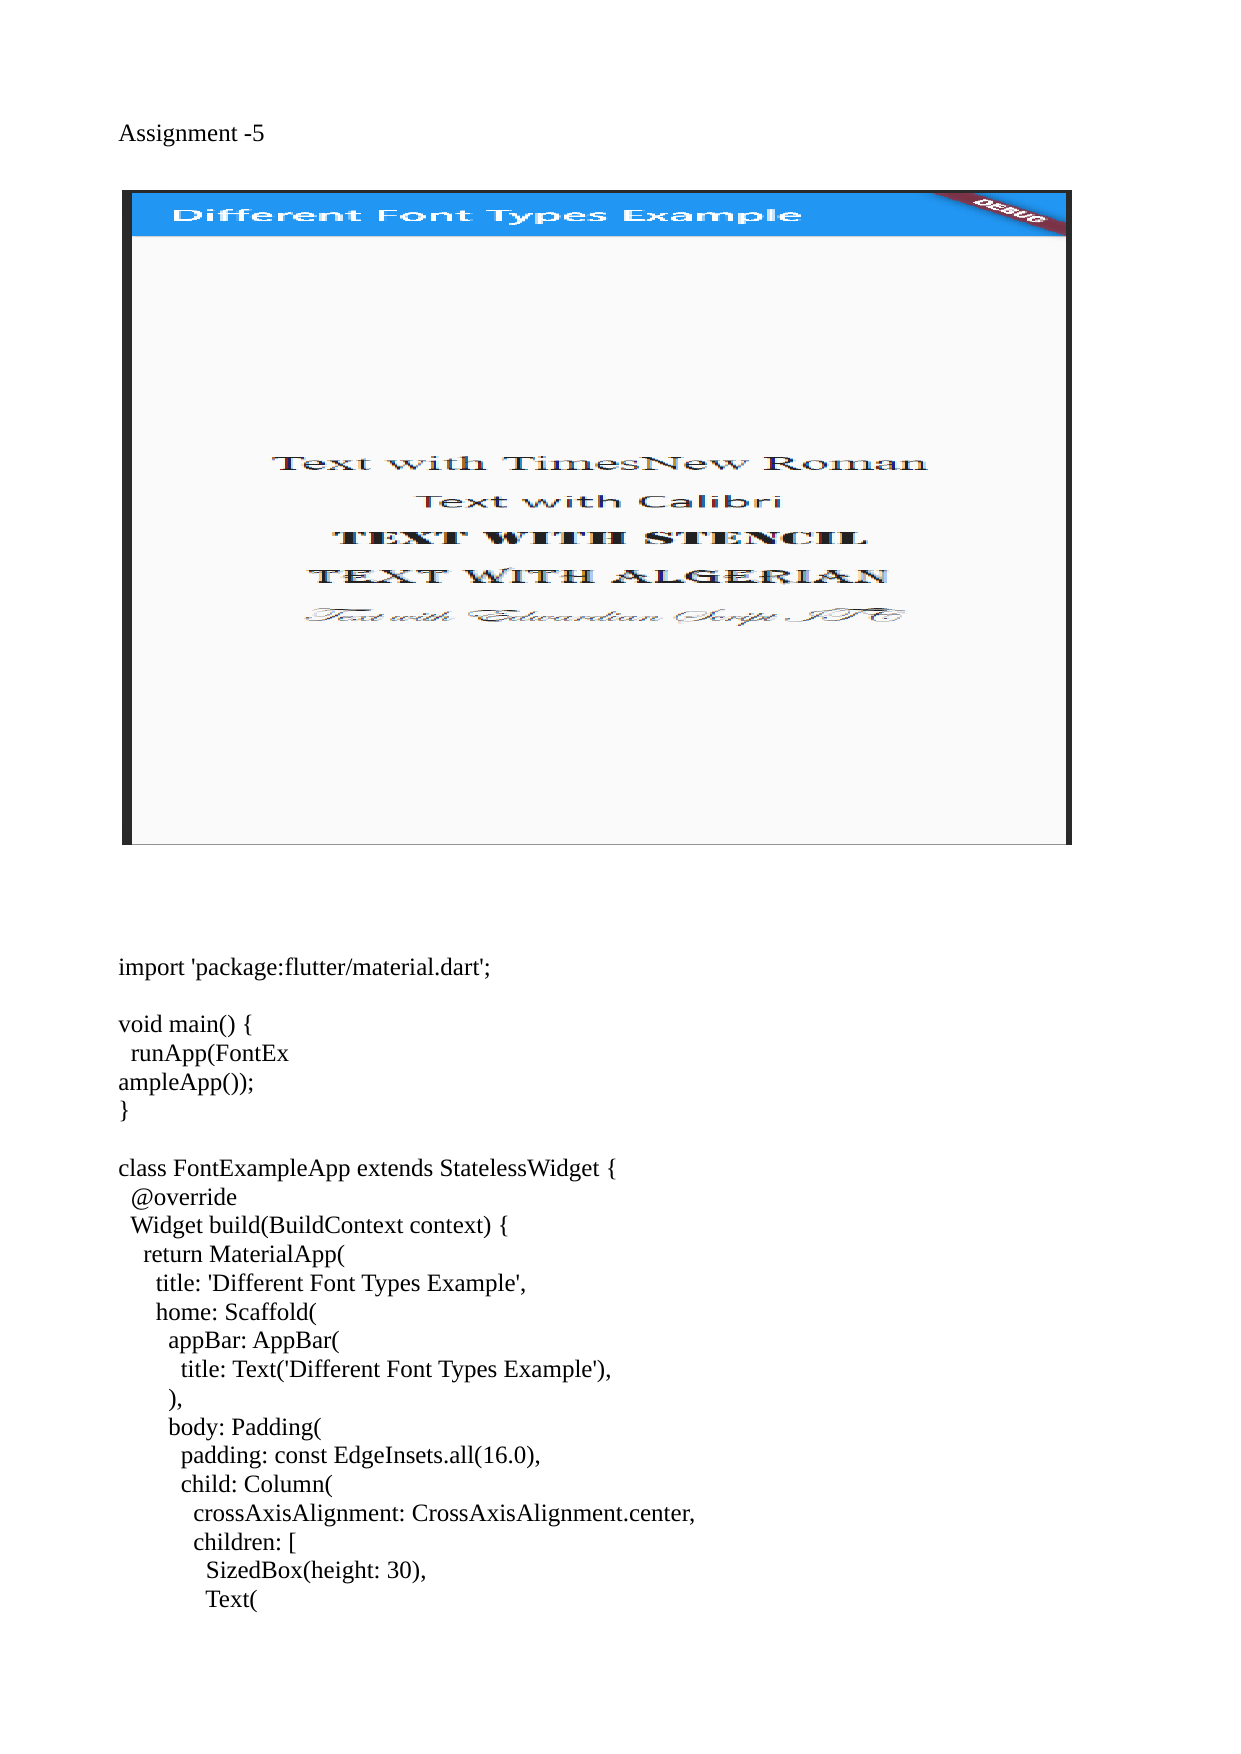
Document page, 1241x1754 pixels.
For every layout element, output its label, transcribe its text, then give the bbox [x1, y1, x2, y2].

text } [118, 1096, 1122, 1124]
text crossAxisAlignment: CrossAxisAlignment.center, [118, 1498, 1122, 1527]
text Widget build(BuildContext context) { [118, 1211, 1122, 1239]
text title: 'Different Font Types Example', [118, 1268, 1122, 1297]
text SizedBox(height: 30), [118, 1556, 1122, 1584]
text children: [ [118, 1527, 1122, 1556]
text ), [118, 1383, 1122, 1412]
text Text( [118, 1584, 1122, 1613]
text child: Column( [118, 1469, 1122, 1498]
text @override [118, 1182, 1122, 1211]
text padding: const EdgeInsets.all(16.0), [118, 1441, 1122, 1469]
text title: Text('Different Font Types Example'), [118, 1354, 1122, 1383]
picture [122, 190, 1072, 845]
text ampleApp()); [118, 1067, 1122, 1096]
text runApp(FontEx [118, 1038, 1122, 1067]
text import 'package:flutter/material.dart'; [118, 952, 1122, 981]
text return MaterialApp( [118, 1239, 1122, 1268]
text home: Scaffold( [118, 1297, 1122, 1326]
text class FontExampleApp extends StatelessWidget { [118, 1153, 1122, 1182]
text void main() { [118, 1009, 1122, 1038]
text Assignment -5 [118, 118, 1122, 147]
text appBar: AppBar( [118, 1326, 1122, 1354]
text body: Padding( [118, 1412, 1122, 1441]
